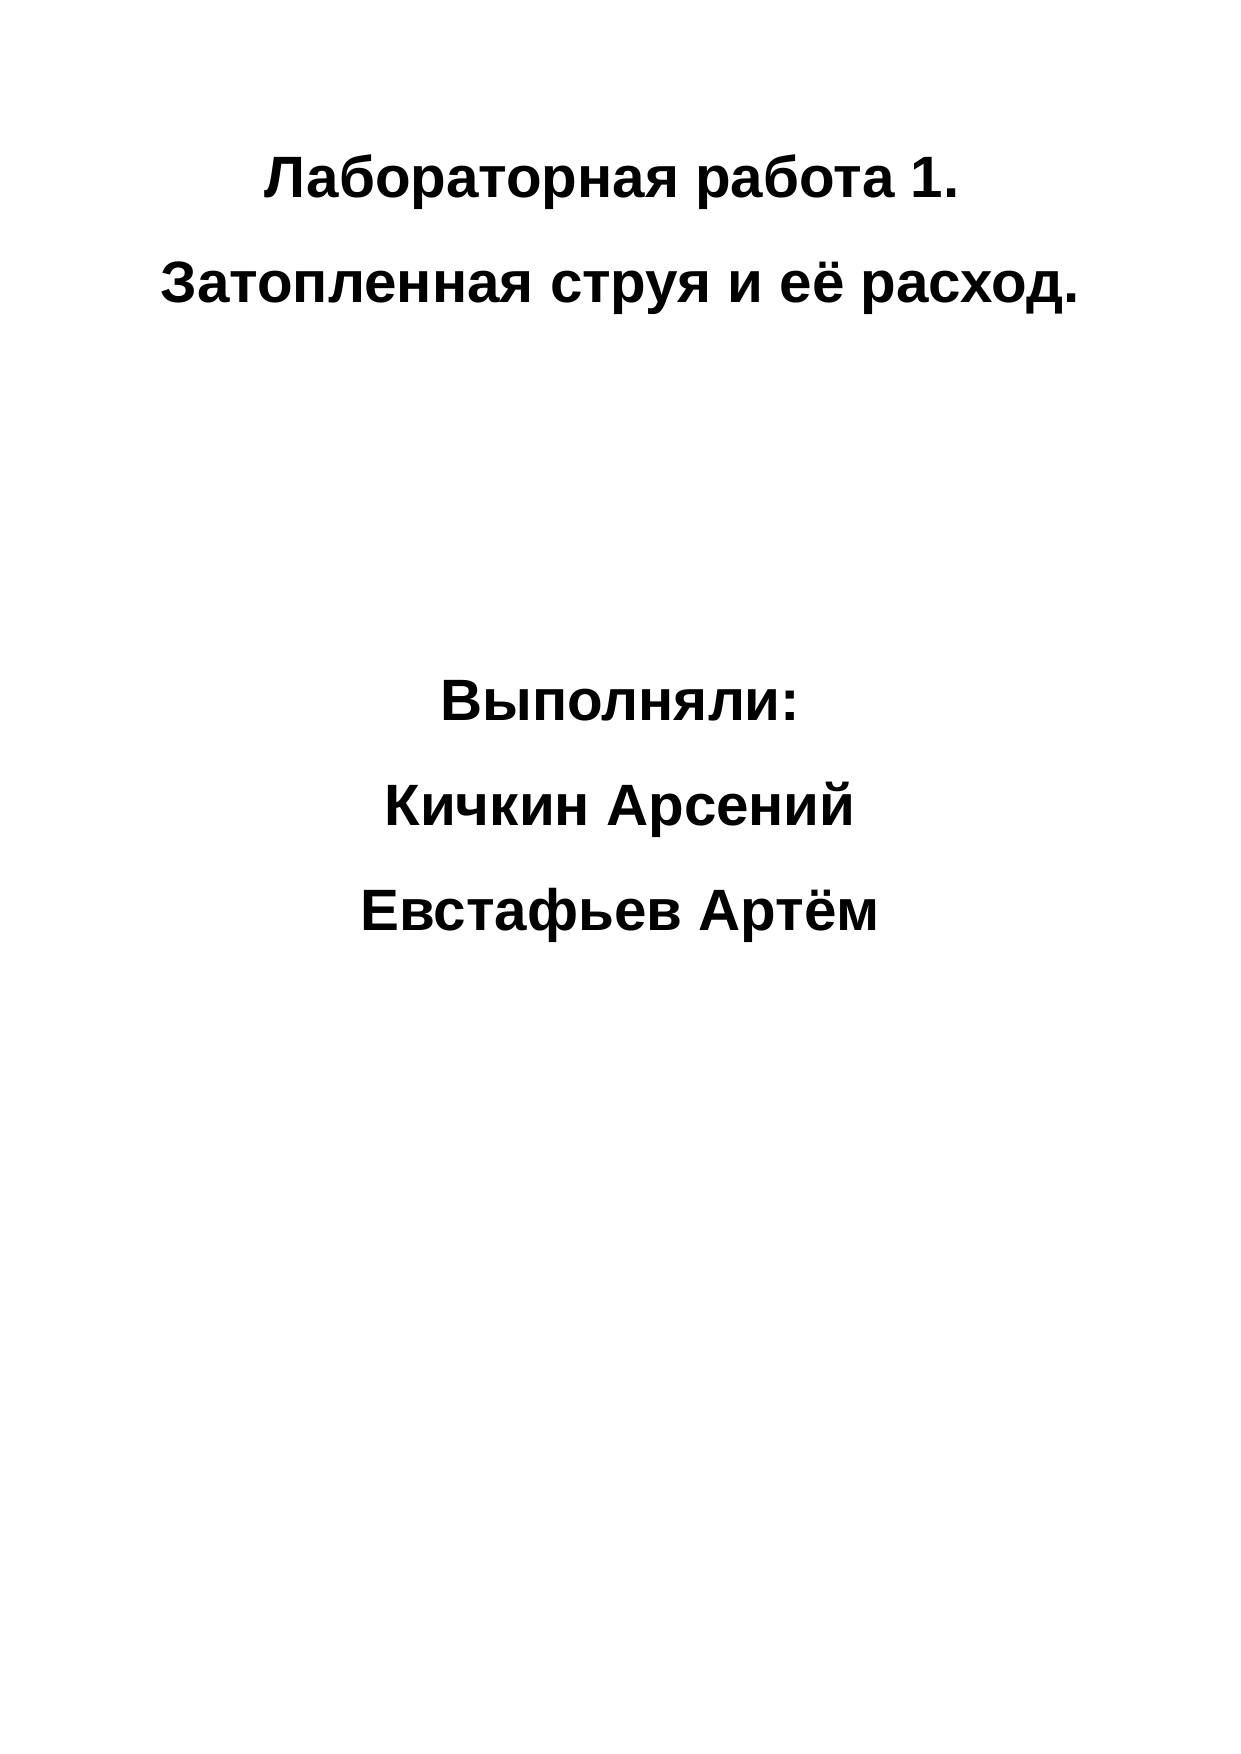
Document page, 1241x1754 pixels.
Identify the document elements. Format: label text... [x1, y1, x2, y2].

title Выполняли: [118, 666, 1122, 733]
title Лабораторная работа 1. [118, 143, 1122, 210]
title Кичкин Арсений [118, 771, 1122, 838]
title Затопленная струя и её расход. [118, 248, 1122, 315]
title Евстафьев Артём [118, 875, 1122, 942]
